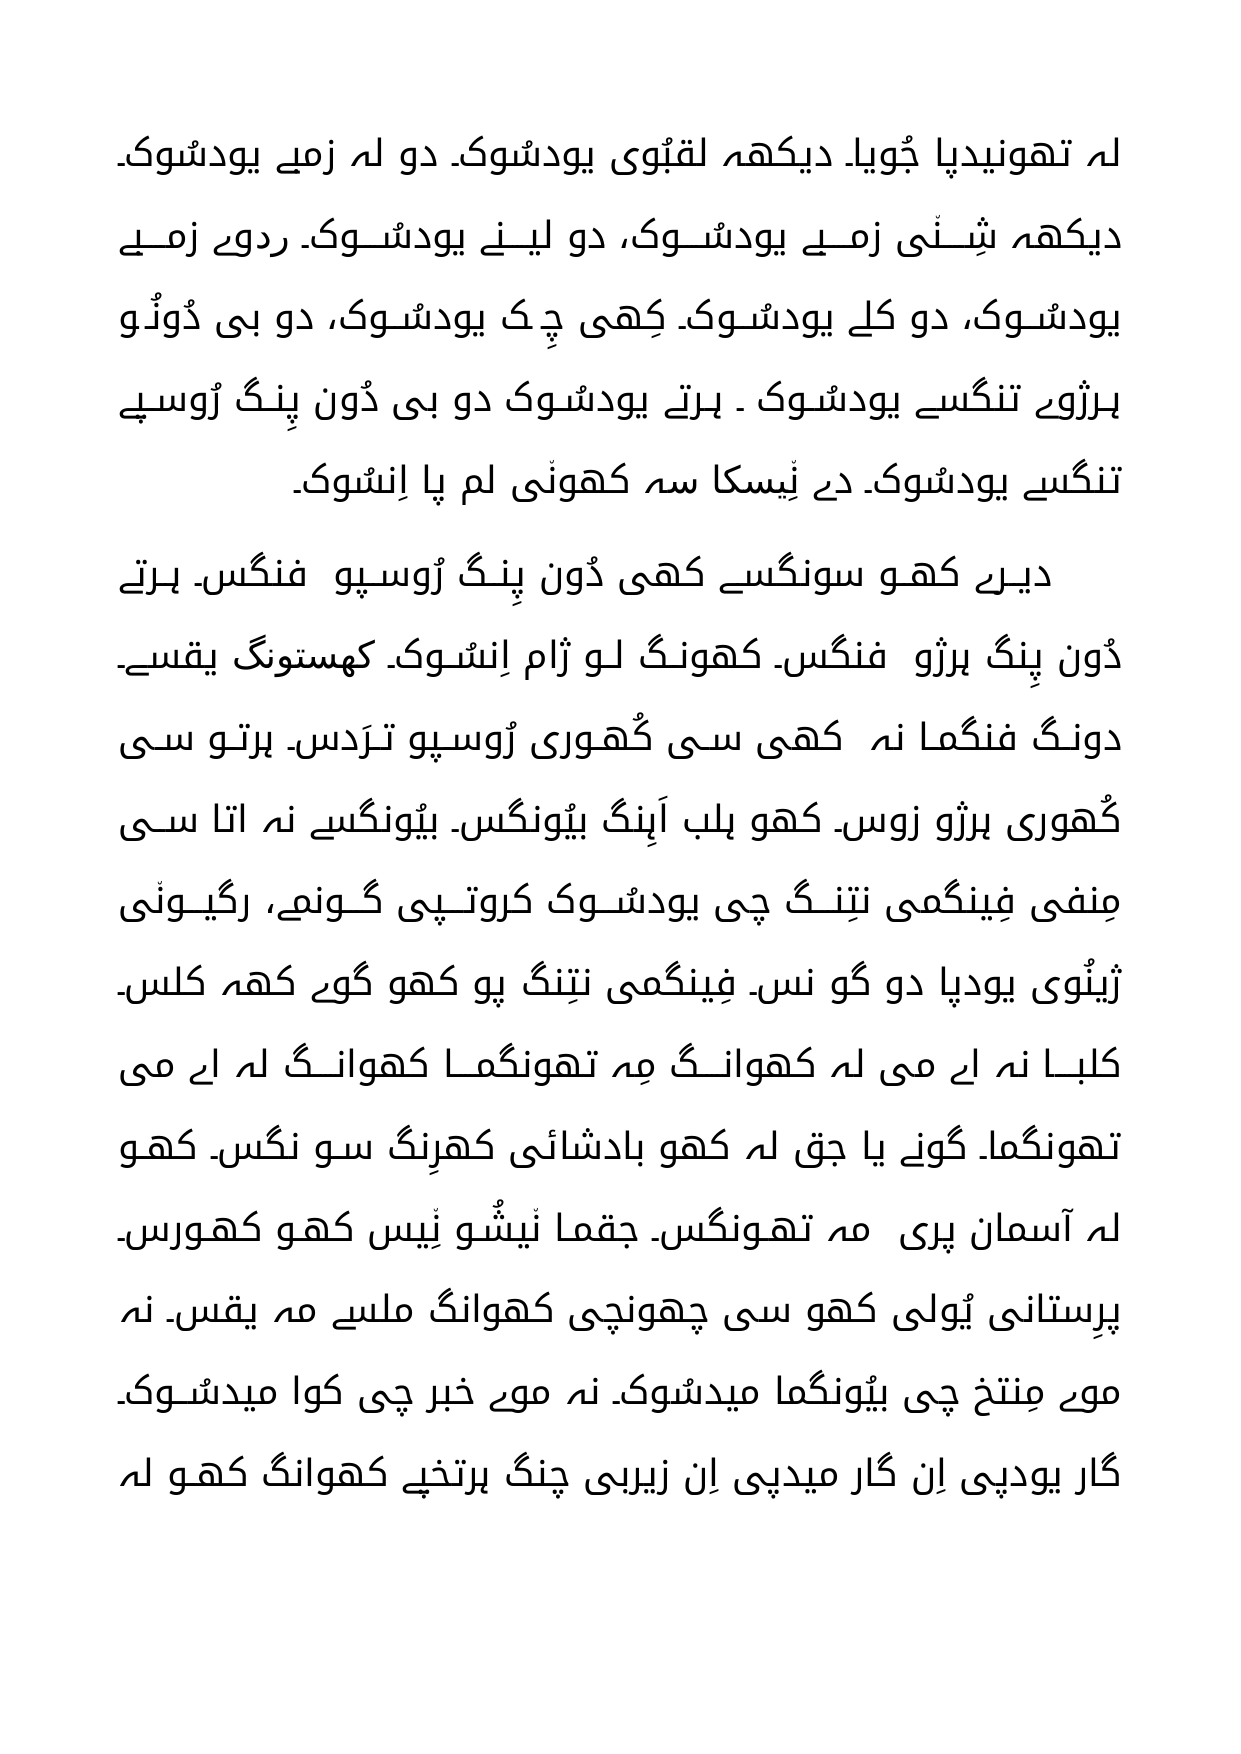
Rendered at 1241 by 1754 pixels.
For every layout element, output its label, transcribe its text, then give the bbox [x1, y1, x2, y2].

text دیرے کھو سونگسے کھی دُون پِنگ رُوسپو فنگس۔ ہرتے دُون پِنگ ہرژو فنگس۔ کھونگ لو ژام اِنسُوک۔ کھستونگ یقسے۔ دونگ فنگما نہ کھی سی کُھوری رُوسپو ترَدس۔ ہرتو سی کُھوری ہرژو زوس۔ کھو ہلب اَہِنگ بیُونگس۔ بیُونگسے نہ اتا سی مِنفی فِینگمی نتِنگ چی یودسُوک کروتپی گونمے، رگیون٘ی ژینُوی یودپا دو گو نس۔ فِینگمی نتِنگ پو کھو گوے کھہ کلس۔ کلبا نہ اے می لہ کھوانگ مِہ تھونگما کھوانگ لہ اے می تھونگما۔ گونے یا جق لہ کھو بادشائی کھرِنگ سو نگس۔ کھو لہ آسمان پری مہ تھونگس۔ جقما ن٘یشُو نِ٘یس کھو کھورس۔ پرِستانی یُولی کھو سی چھونچی کھوانگ ملسے مہ یقس۔ نہ موے مِنتخ چی بیُونگما میدسُوک۔ نہ موے خبر چی کوا میدسُوک۔ گار یودپی اِن گار میدپی اِن زیربی چنگ ہرتخپے کھوانگ کھو لہ [118, 539, 1122, 1509]
text لہ تھونیدپا جُویا۔ دیکھہ لقبُوی یودسُوک۔ دو لہ زمبے یودسُوک۔ دیکھہ شِن٘ی زمبے یودسُوک، دو لینے یودسُوک۔ ردوے زمبے یودسُوک، دو کلے یودسُوک۔ کِھی چِک یودسُوک، دو بی دُونُو ہرژوے تنگسے یودسُوک ۔ ہرتے یودسُوک دو بی دُون پِنگ رُوسپے تنگسے یودسُوک۔ دے نِ٘یسکا سہ کھون٘ی لم پا اِنسُوک۔ [118, 118, 1122, 516]
